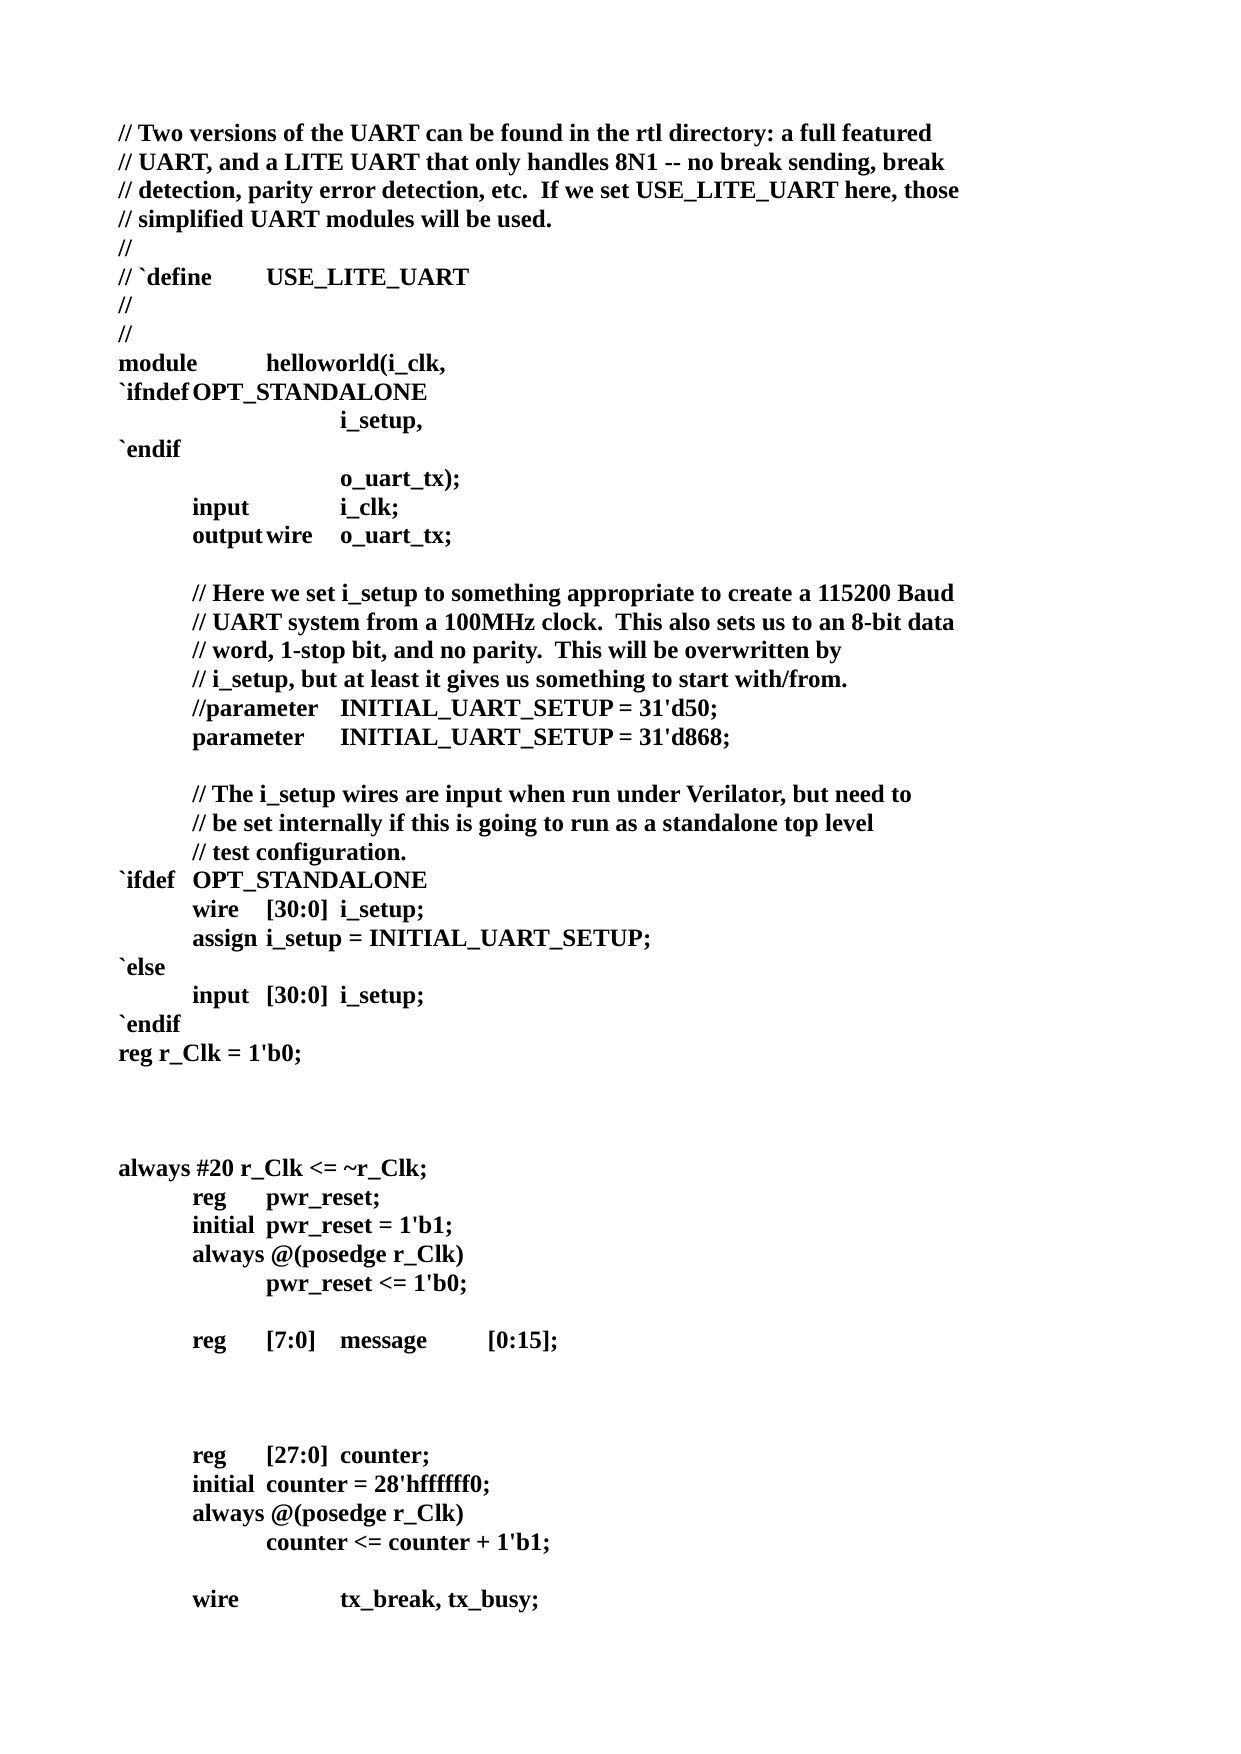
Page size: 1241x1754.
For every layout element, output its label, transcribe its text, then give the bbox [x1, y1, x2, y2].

text // test configuration. [118, 837, 1122, 866]
text `ifdef OPT_STANDALONE [118, 866, 1122, 894]
text // word, 1-stop bit, and no parity. This will be overwritten by [118, 636, 1122, 664]
text // Two versions of the UART can be found in the rtl directory: a full featured [118, 118, 1122, 147]
text // `define USE_LITE_UART [118, 262, 1122, 291]
text // [118, 291, 1122, 319]
text counter <= counter + 1'b1; [118, 1527, 1122, 1556]
text o_uart_tx); [118, 463, 1122, 492]
text // UART system from a 100MHz clock. This also sets us to an 8-bit data [118, 607, 1122, 636]
text reg [7:0] message [0:15]; [118, 1326, 1122, 1354]
text //parameter INITIAL_UART_SETUP = 31'd50; [118, 693, 1122, 722]
text initial pwr_reset = 1'b1; [118, 1211, 1122, 1239]
text `endif [118, 1009, 1122, 1038]
text // [118, 319, 1122, 348]
text `endif [118, 434, 1122, 463]
text always #20 r_Clk <= ~r_Clk; [118, 1153, 1122, 1182]
text wire [30:0] i_setup; [118, 894, 1122, 923]
text output wire o_uart_tx; [118, 521, 1122, 549]
text assign i_setup = INITIAL_UART_SETUP; [118, 923, 1122, 952]
text pwr_reset <= 1'b0; [118, 1268, 1122, 1297]
text // UART, and a LITE UART that only handles 8N1 -- no break sending, break [118, 147, 1122, 176]
text // The i_setup wires are input when run under Verilator, but need to [118, 779, 1122, 808]
text input i_clk; [118, 492, 1122, 521]
text // simplified UART modules will be used. [118, 204, 1122, 233]
text parameter INITIAL_UART_SETUP = 31'd868; [118, 722, 1122, 751]
text `else [118, 952, 1122, 981]
text `ifndef OPT_STANDALONE [118, 377, 1122, 406]
text reg [27:0] counter; [118, 1441, 1122, 1469]
text // detection, parity error detection, etc. If we set USE_LITE_UART here, those [118, 176, 1122, 204]
text i_setup, [118, 406, 1122, 434]
text wire tx_break, tx_busy; [118, 1584, 1122, 1613]
text // i_setup, but at least it gives us something to start with/from. [118, 664, 1122, 693]
text // [118, 233, 1122, 262]
text // Here we set i_setup to something appropriate to create a 115200 Baud [118, 578, 1122, 607]
text always @(posedge r_Clk) [118, 1239, 1122, 1268]
text module helloworld(i_clk, [118, 348, 1122, 377]
text // be set internally if this is going to run as a standalone top level [118, 808, 1122, 837]
text input [30:0] i_setup; [118, 981, 1122, 1009]
text always @(posedge r_Clk) [118, 1498, 1122, 1527]
text reg pwr_reset; [118, 1182, 1122, 1211]
text initial counter = 28'hffffff0; [118, 1469, 1122, 1498]
text reg r_Clk = 1'b0; [118, 1038, 1122, 1067]
